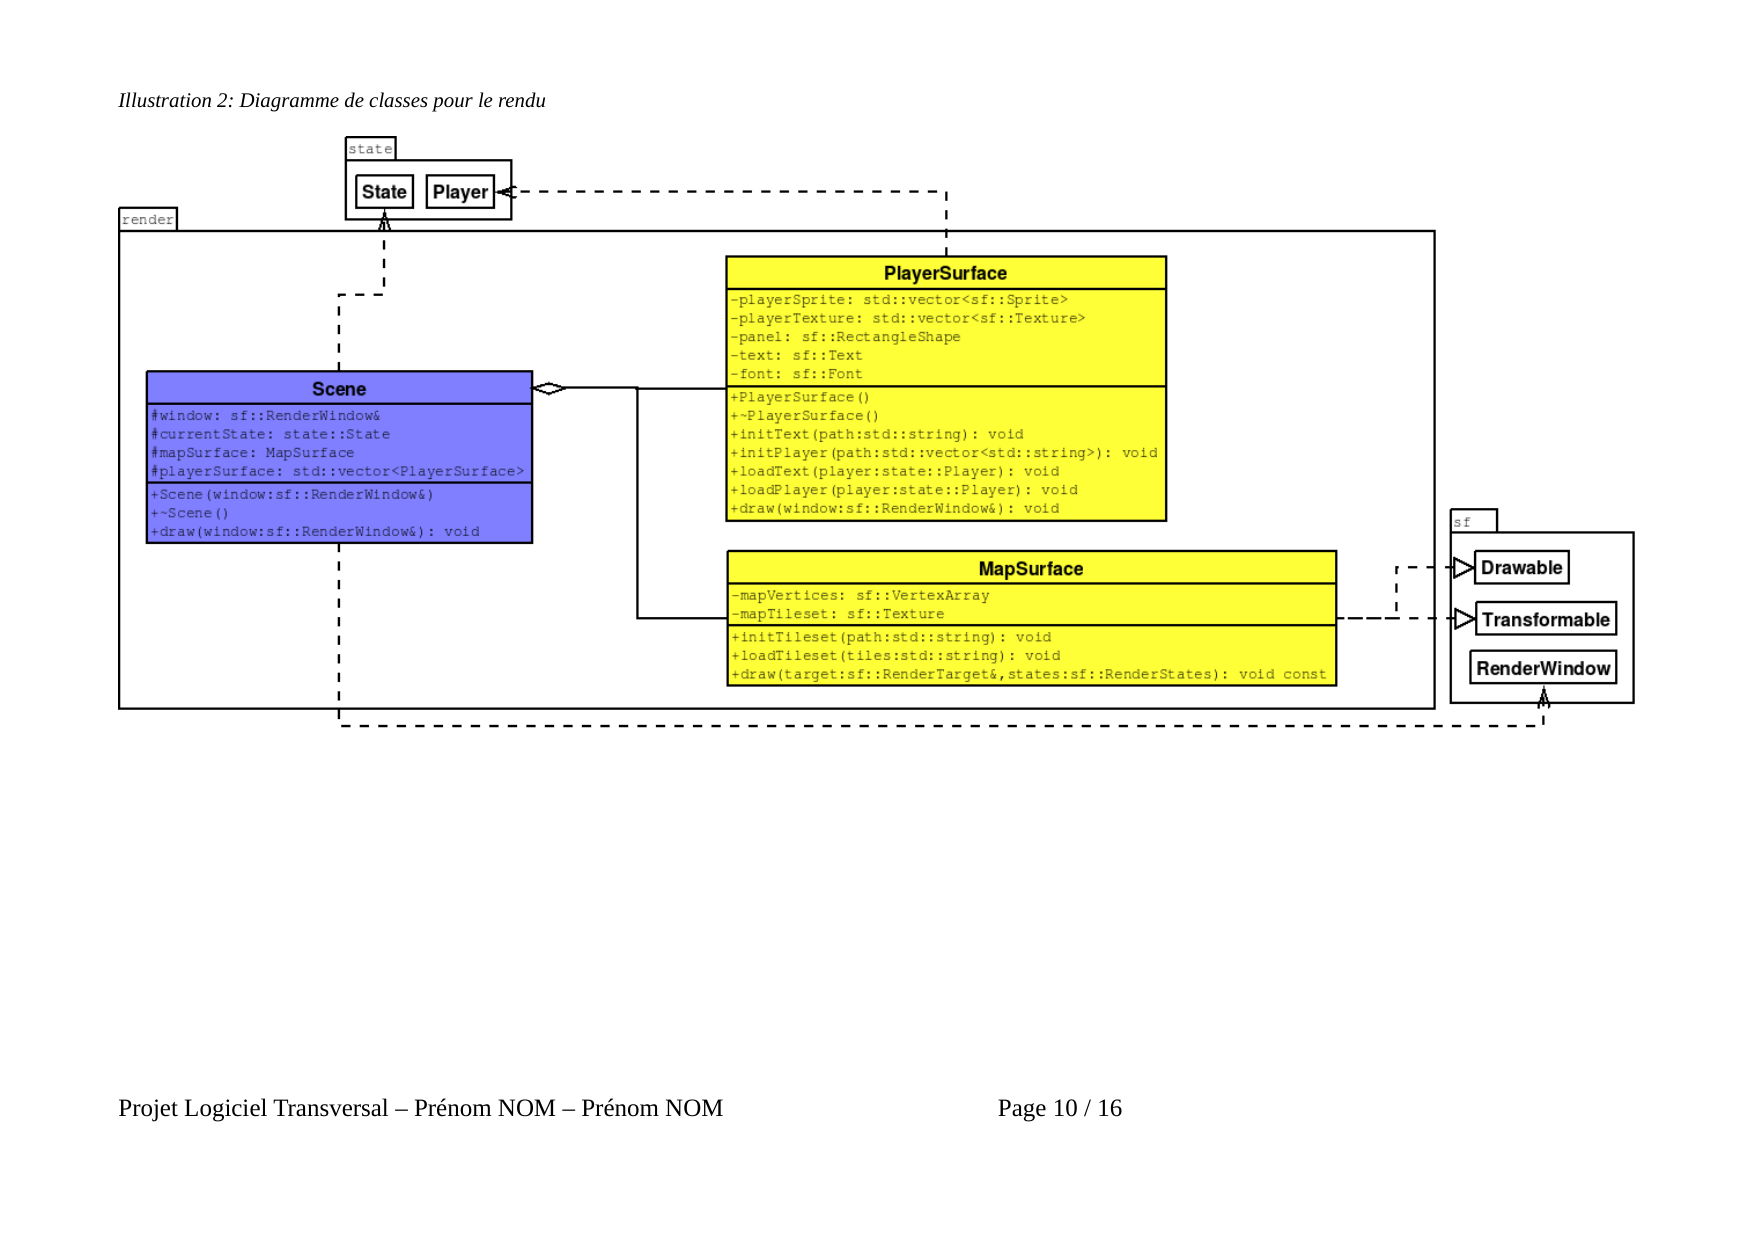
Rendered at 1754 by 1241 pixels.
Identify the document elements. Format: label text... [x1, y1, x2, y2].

text Illustration 2: Diagramme de classes pour le rendu [118, 87, 1636, 112]
picture [118, 136, 1636, 747]
